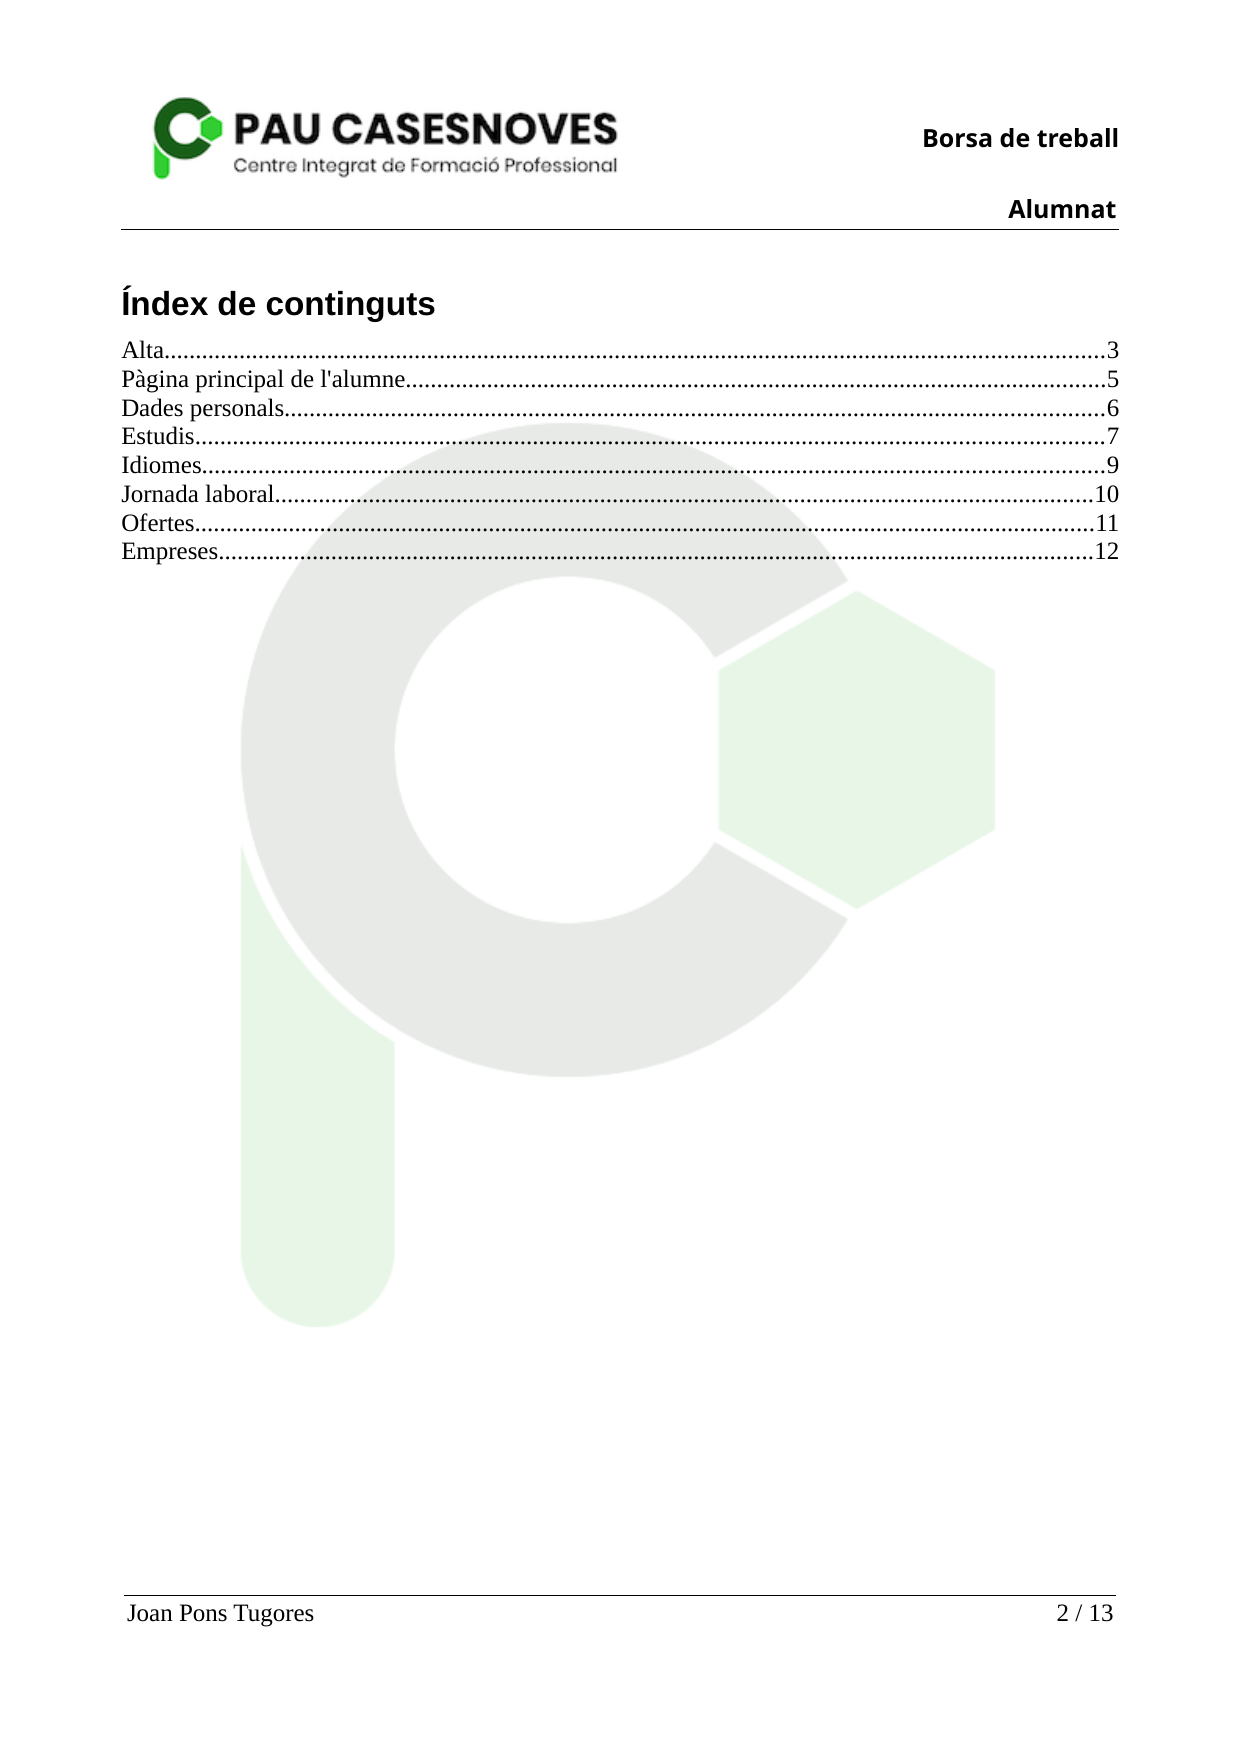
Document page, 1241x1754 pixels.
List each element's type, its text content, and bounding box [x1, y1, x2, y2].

picture [252, 565, 988, 1277]
text Idiomes 9 [121, 450, 1119, 479]
text Dades personals 6 [121, 393, 1119, 421]
text Pàgina principal de l'alumne 5 [121, 364, 1119, 393]
text Ofertes 11 [121, 508, 1119, 536]
text Estudis 7 [121, 421, 1119, 450]
picture [139, 85, 632, 195]
text Alta 3 [121, 335, 1119, 364]
subtitle Índex de continguts [121, 284, 1119, 323]
text Jornada laboral 10 [121, 479, 1119, 508]
text Empreses 12 [121, 536, 1119, 565]
